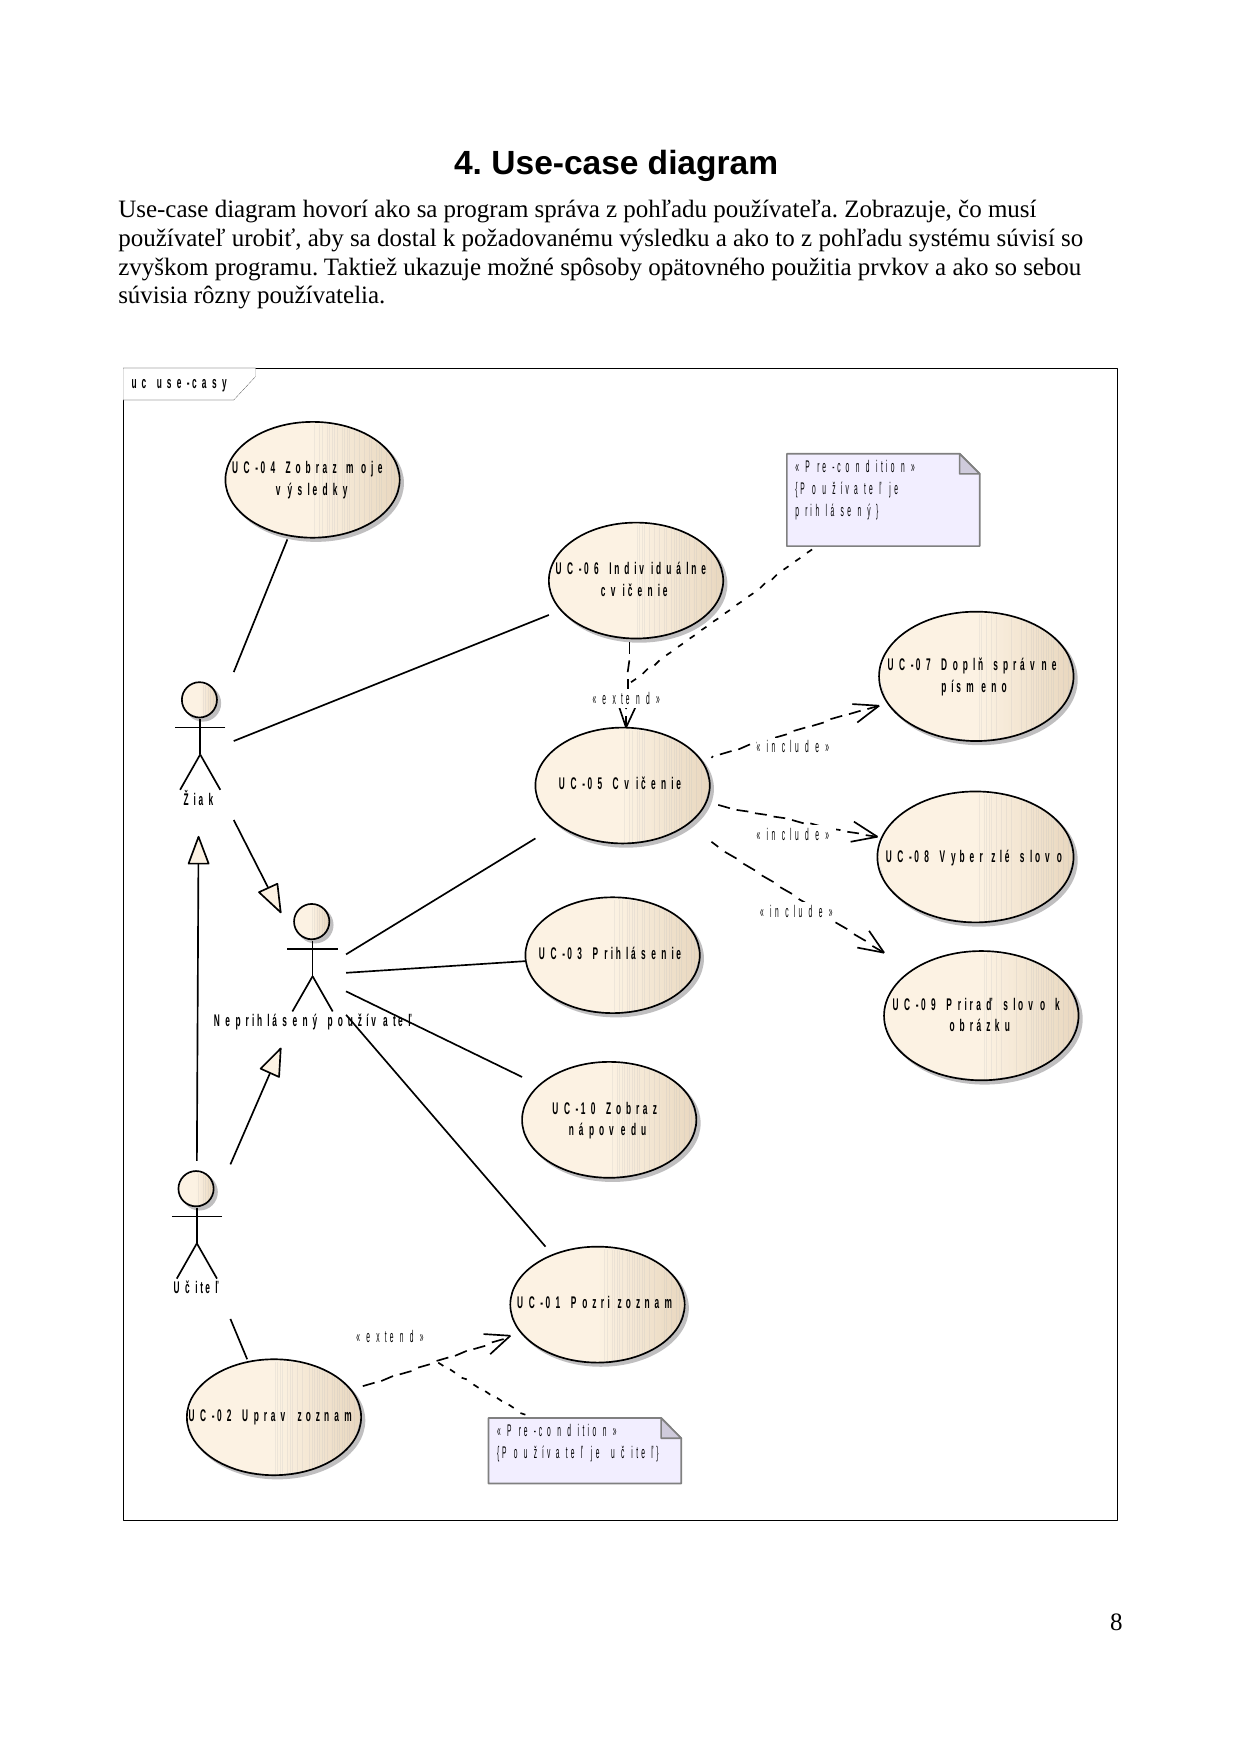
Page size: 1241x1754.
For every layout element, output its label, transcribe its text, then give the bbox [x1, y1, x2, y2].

subtitle 4. Use-case diagram [119, 143, 1122, 182]
text Use-case diagram hovorí ako sa program správa z pohľadu používateľa. Zobrazuje, čo musí používateľ urobiť, aby sa dostal k požadovanému výsledku a ako to z pohľadu systému súvisí so zvyškom programu. Taktiež ukazuje možné spôsoby opätovného použitia prvkov a ako so sebou súvisia rôzny používatelia. [118, 194, 1122, 309]
